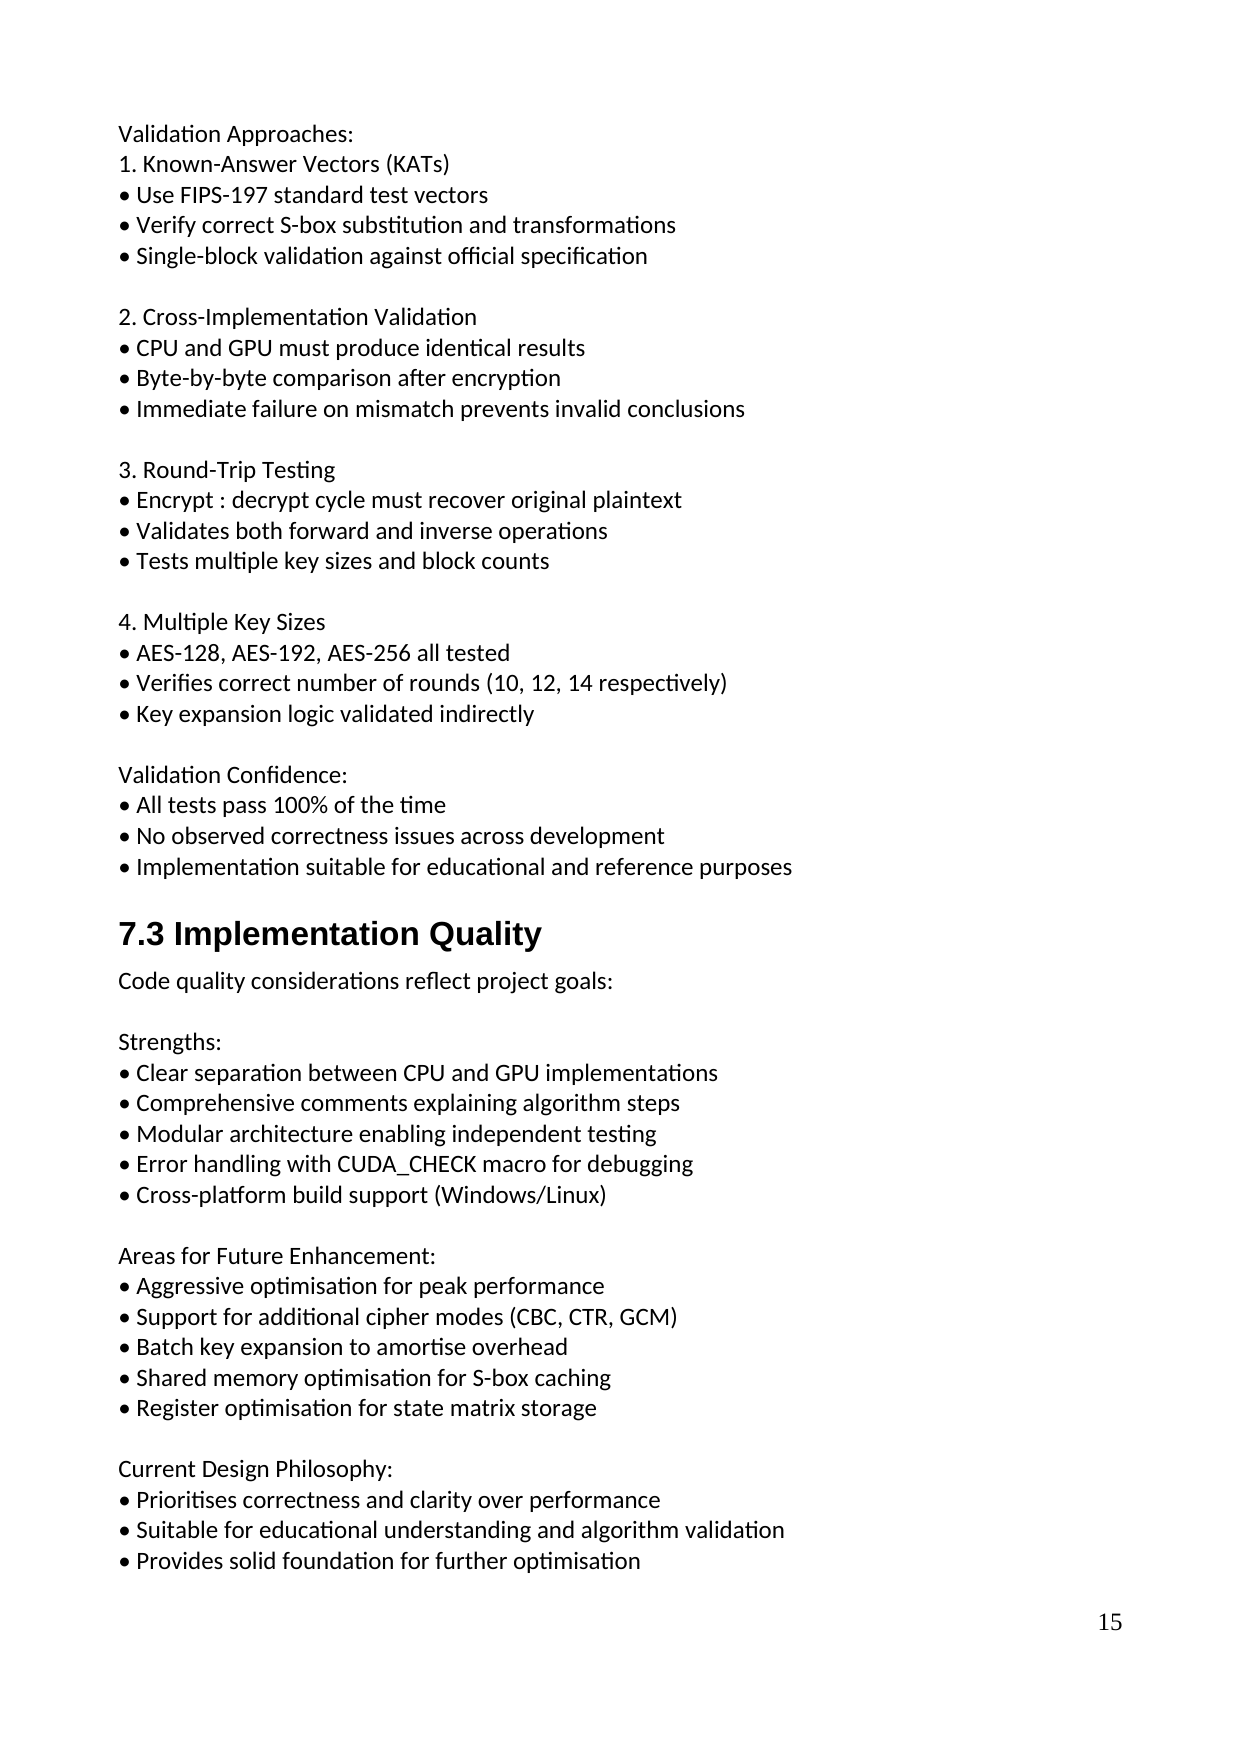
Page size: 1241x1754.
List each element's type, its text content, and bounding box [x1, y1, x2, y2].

text Validation Approaches: 1. Known-Answer Vectors (KATs) • Use FIPS-197 standard test vectors • Verify correct S-box substitution and transformations • Single-block validation against official specification 2. Cross-Implementation Validation • CPU and GPU must produce identical results • Byte-by-byte comparison after encryption • Immediate failure on mismatch prevents invalid conclusions 3. Round-Trip Testing • Encrypt : decrypt cycle must recover original plaintext • Validates both forward and inverse operations • Tests multiple key sizes and block counts 4. Multiple Key Sizes • AES-128, AES-192, AES-256 all tested • Verifies correct number of rounds (10, 12, 14 respectively) • Key expansion logic validated indirectly Validation Confidence: • All tests pass 100% of the time • No observed correctness issues across development • Implementation suitable for educational and reference purposes [118, 118, 1122, 881]
text Code quality considerations reflect project goals: Strengths: • Clear separation between CPU and GPU implementations • Comprehensive comments explaining algorithm steps • Modular architecture enabling independent testing • Error handling with CUDA_CHECK macro for debugging • Cross-platform build support (Windows/Linux) Areas for Future Enhancement: • Aggressive optimisation for peak performance • Support for additional cipher modes (CBC, CTR, GCM) • Batch key expansion to amortise overhead • Shared memory optimisation for S-box caching • Register optimisation for state matrix storage Current Design Philosophy: • Prioritises correctness and clarity over performance • Suitable for educational understanding and algorithm validation • Provides solid foundation for further optimisation [118, 965, 1122, 1576]
subtitle 7.3 Implementation Quality [118, 914, 1122, 953]
